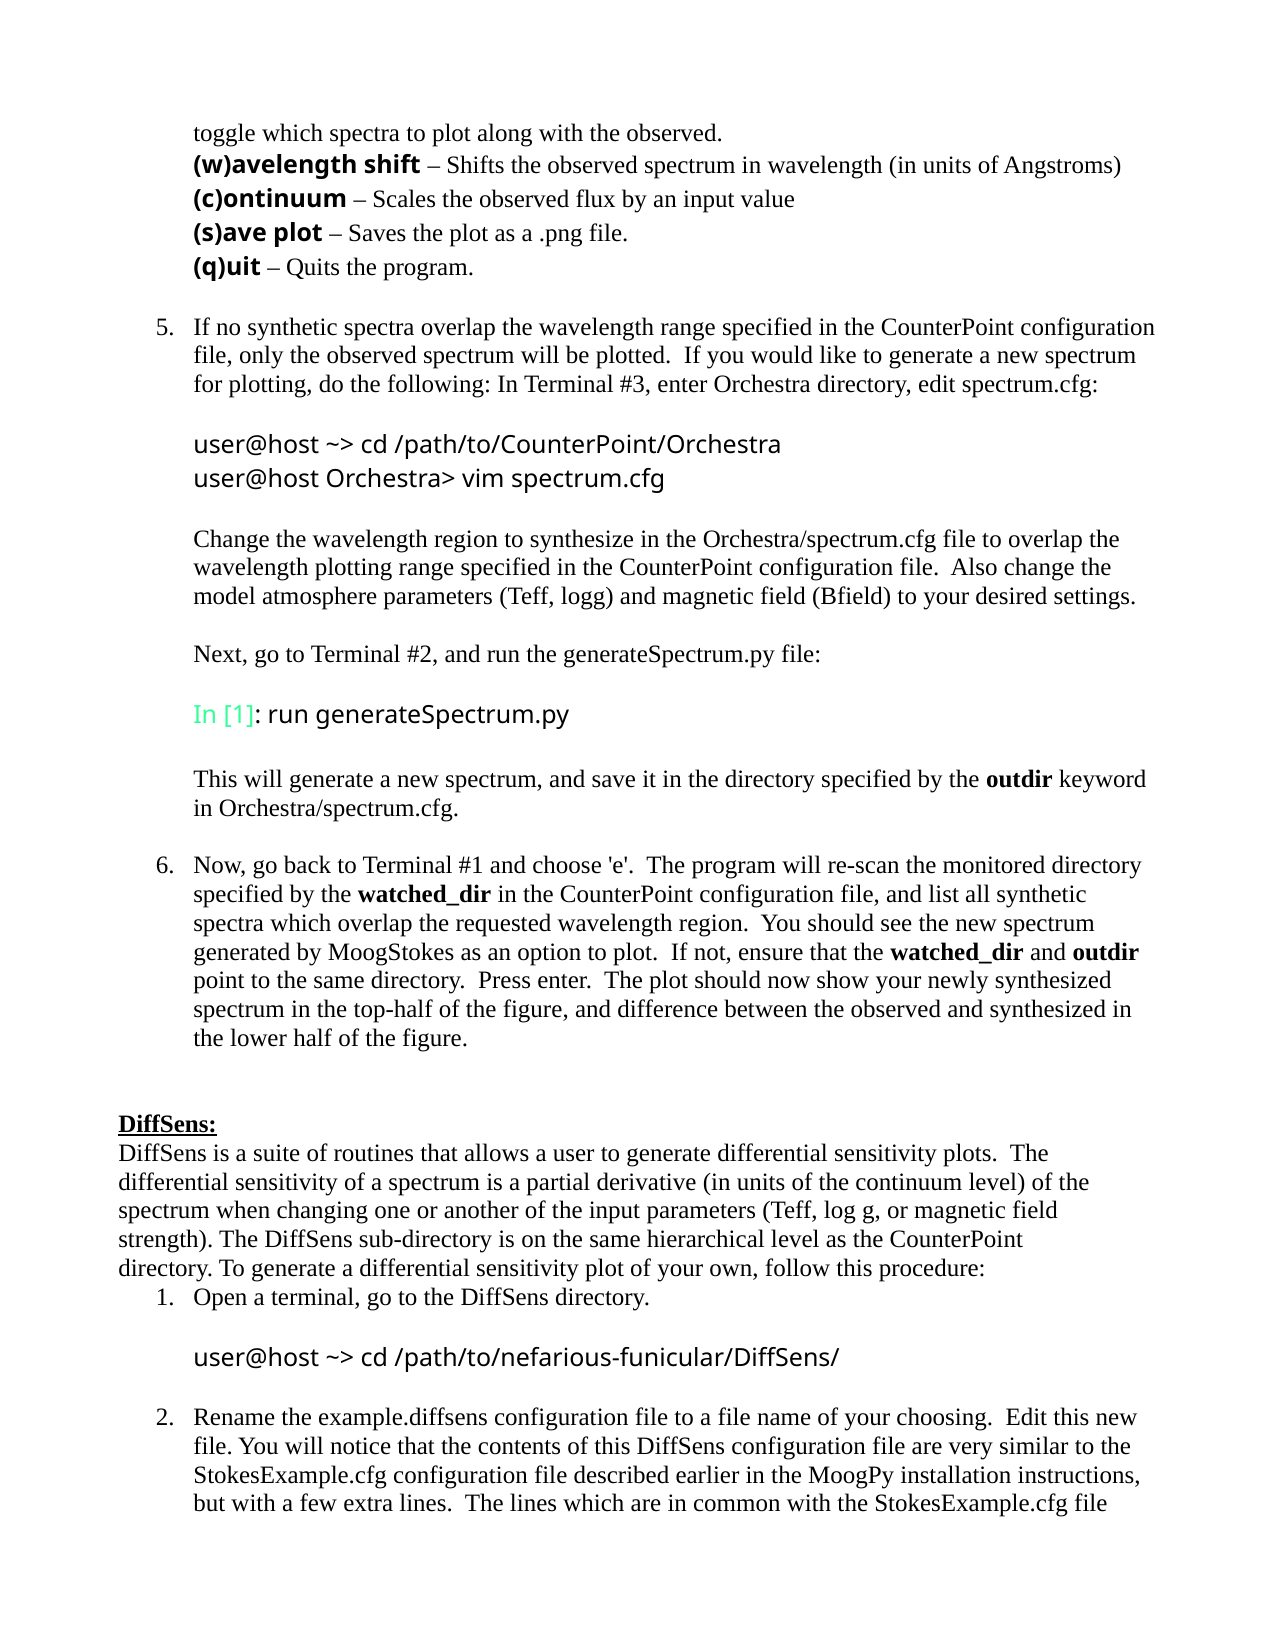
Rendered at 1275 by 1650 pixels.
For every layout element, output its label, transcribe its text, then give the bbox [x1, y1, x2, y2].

list toggle which spectra to plot along with the observed. (w)avelength shift – Shifts the observed spectrum in wavelength (in units of Angstroms) (c)ontinuum – Scales the observed flux by an input value (s)ave plot – Saves the plot as a .png file. (q)uit – Quits the program. [156, 118, 1157, 312]
text DiffSens: [118, 1109, 1098, 1138]
list Open a terminal, go to the DiffSens directory. user@host ~> cd /path/to/nefarious-funicular/DiffSens/ [156, 1282, 1157, 1402]
list Rename the example.diffsens configuration file to a file name of your choosing. Edit this new file. You will notice that the contents of this DiffSens configuration file are very similar to the StokesExample.cfg configuration file described earlier in the MoogPy installation instructions, but with a few extra lines. The lines which are in common with the StokesExample.cfg file [156, 1402, 1157, 1517]
list Now, go back to Terminal #1 and choose 'e'. The program will re-scan the monitored directory specified by the watched_dir in the CounterPoint configuration file, and list all synthetic spectra which overlap the requested wavelength region. You should see the new spectrum generated by MoogStokes as an option to plot. If not, ensure that the watched_dir and outdir point to the same directory. Press enter. The plot should now show your newly synthesized spectrum in the top-half of the figure, and difference between the observed and synthesized in the lower half of the figure. [156, 851, 1157, 1081]
text DiffSens is a suite of routines that allows a user to generate differential sensitivity plots. The differential sensitivity of a spectrum is a partial derivative (in units of the continuum level) of the spectrum when changing one or another of the input parameters (Teff, log g, or magnetic field strength). The DiffSens sub-directory is on the same hierarchical level as the CounterPoint directory. To generate a differential sensitivity plot of your own, follow this procedure: [118, 1138, 1098, 1282]
list user@host Orchestra> vim spectrum.cfg [156, 461, 1157, 495]
list Change the wavelength region to synthesize in the Orchestra/spectrum.cfg file to overlap the wavelength plotting range specified in the CounterPoint configuration file. Also change the model atmosphere parameters (Teff, logg) and magnetic field (Bfield) to your desired settings. Next, go to Terminal #2, and run the generateSpectrum.py file: In [1]: run generateSpectrum.py This will generate a new spectrum, and save it in the directory specified by the outdir keyword in Orchestra/spectrum.cfg. [156, 495, 1157, 851]
list If no synthetic spectra overlap the wavelength range specified in the CounterPoint configuration file, only the observed spectrum will be plotted. If you would like to generate a new spectrum for plotting, do the following: In Terminal #3, enter Orchestra directory, edit spectrum.cfg: [156, 312, 1157, 398]
list user@host ~> cd /path/to/CounterPoint/Orchestra [156, 427, 1157, 461]
